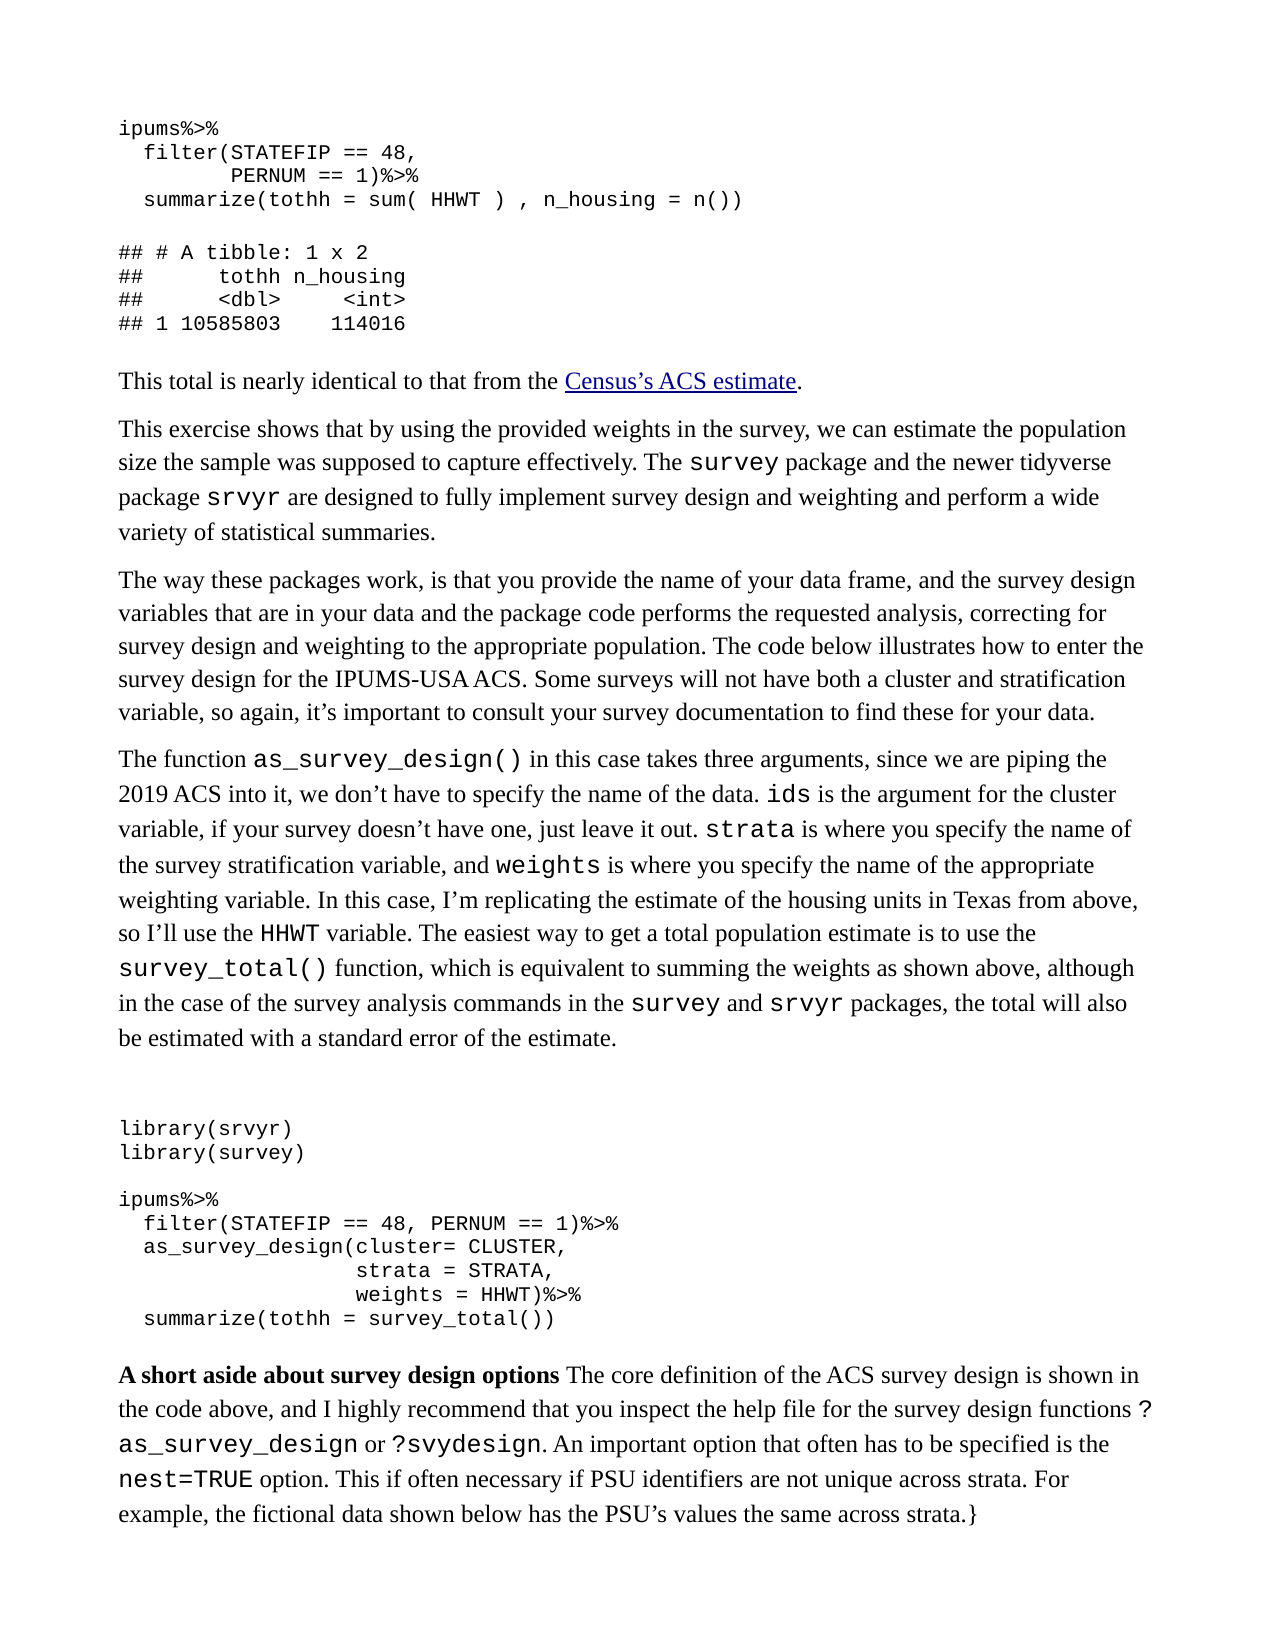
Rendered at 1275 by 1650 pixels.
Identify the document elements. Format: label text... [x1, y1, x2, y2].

text ## <dbl> <int> [118, 289, 1157, 313]
text ## # A tibble: 1 x 2 [118, 242, 1157, 266]
text This total is nearly identical to that from the Census’s ACS estimate. [118, 366, 1157, 395]
text strata = STRATA, [118, 1260, 1157, 1284]
text The way these packages work, is that you provide the name of your data frame, and the survey design variables that are in your data and the package code performs the requested analysis, correcting for survey design and weighting to the appropriate population. The code below illustrates how to enter the survey design for the IPUMS-USA ACS. Some surveys will not have both a cluster and stratification variable, so again, it’s important to consult your survey documentation to find these for your data. [118, 565, 1157, 726]
text library(survey) [118, 1142, 1157, 1166]
text filter(STATEFIP == 48, PERNUM == 1)%>% [118, 1213, 1157, 1237]
text ipums%>% [118, 1189, 1157, 1213]
text summarize(tothh = survey_total()) [118, 1307, 1157, 1331]
text ## tothh n_housing [118, 266, 1157, 289]
text summarize(tothh = sum( HHWT ) , n_housing = n()) [118, 189, 1157, 213]
text The function as_survey_design() in this case takes three arguments, since we are piping the 2019 ACS into it, we don’t have to specify the name of the data. ids is the argument for the cluster variable, if your survey doesn’t have one, just leave it out. strata is where you specify the name of the survey stratification variable, and weights is where you specify the name of the appropriate weighting variable. In this case, I’m replicating the estimate of the housing units in Texas from above, so I’ll use the HHWT variable. The easiest way to get a total population estimate is to use the survey_total() function, which is equivalent to summing the weights as shown above, although in the case of the survey analysis commands in the survey and srvyr packages, the total will also be estimated with a standard error of the estimate. [118, 744, 1157, 1052]
text filter(STATEFIP == 48, [118, 142, 1157, 165]
text This exercise shows that by using the provided weights in the survey, we can estimate the population size the sample was supposed to capture effectively. The survey package and the newer tidyverse package srvyr are designed to fully implement survey design and weighting and perform a wide variety of statistical summaries. [118, 414, 1157, 546]
text ## 1 10585803 114016 [118, 313, 1157, 337]
text as_survey_design(cluster= CLUSTER, [118, 1237, 1157, 1260]
text library(srvyr) [118, 1118, 1157, 1142]
text weights = HHWT)%>% [118, 1284, 1157, 1307]
text PERNUM == 1)%>% [118, 165, 1157, 189]
text A short aside about survey design options The core definition of the ACS survey design is shown in the code above, and I highly recommend that you inspect the help file for the survey design functions ?as_survey_design or ?svydesign. An important option that often has to be specified is the nest=TRUE option. This if often necessary if PSU identifiers are not unique across strata. For example, the fictional data shown below has the PSU’s values the same across strata.} [118, 1361, 1157, 1528]
text ipums%>% [118, 118, 1157, 142]
